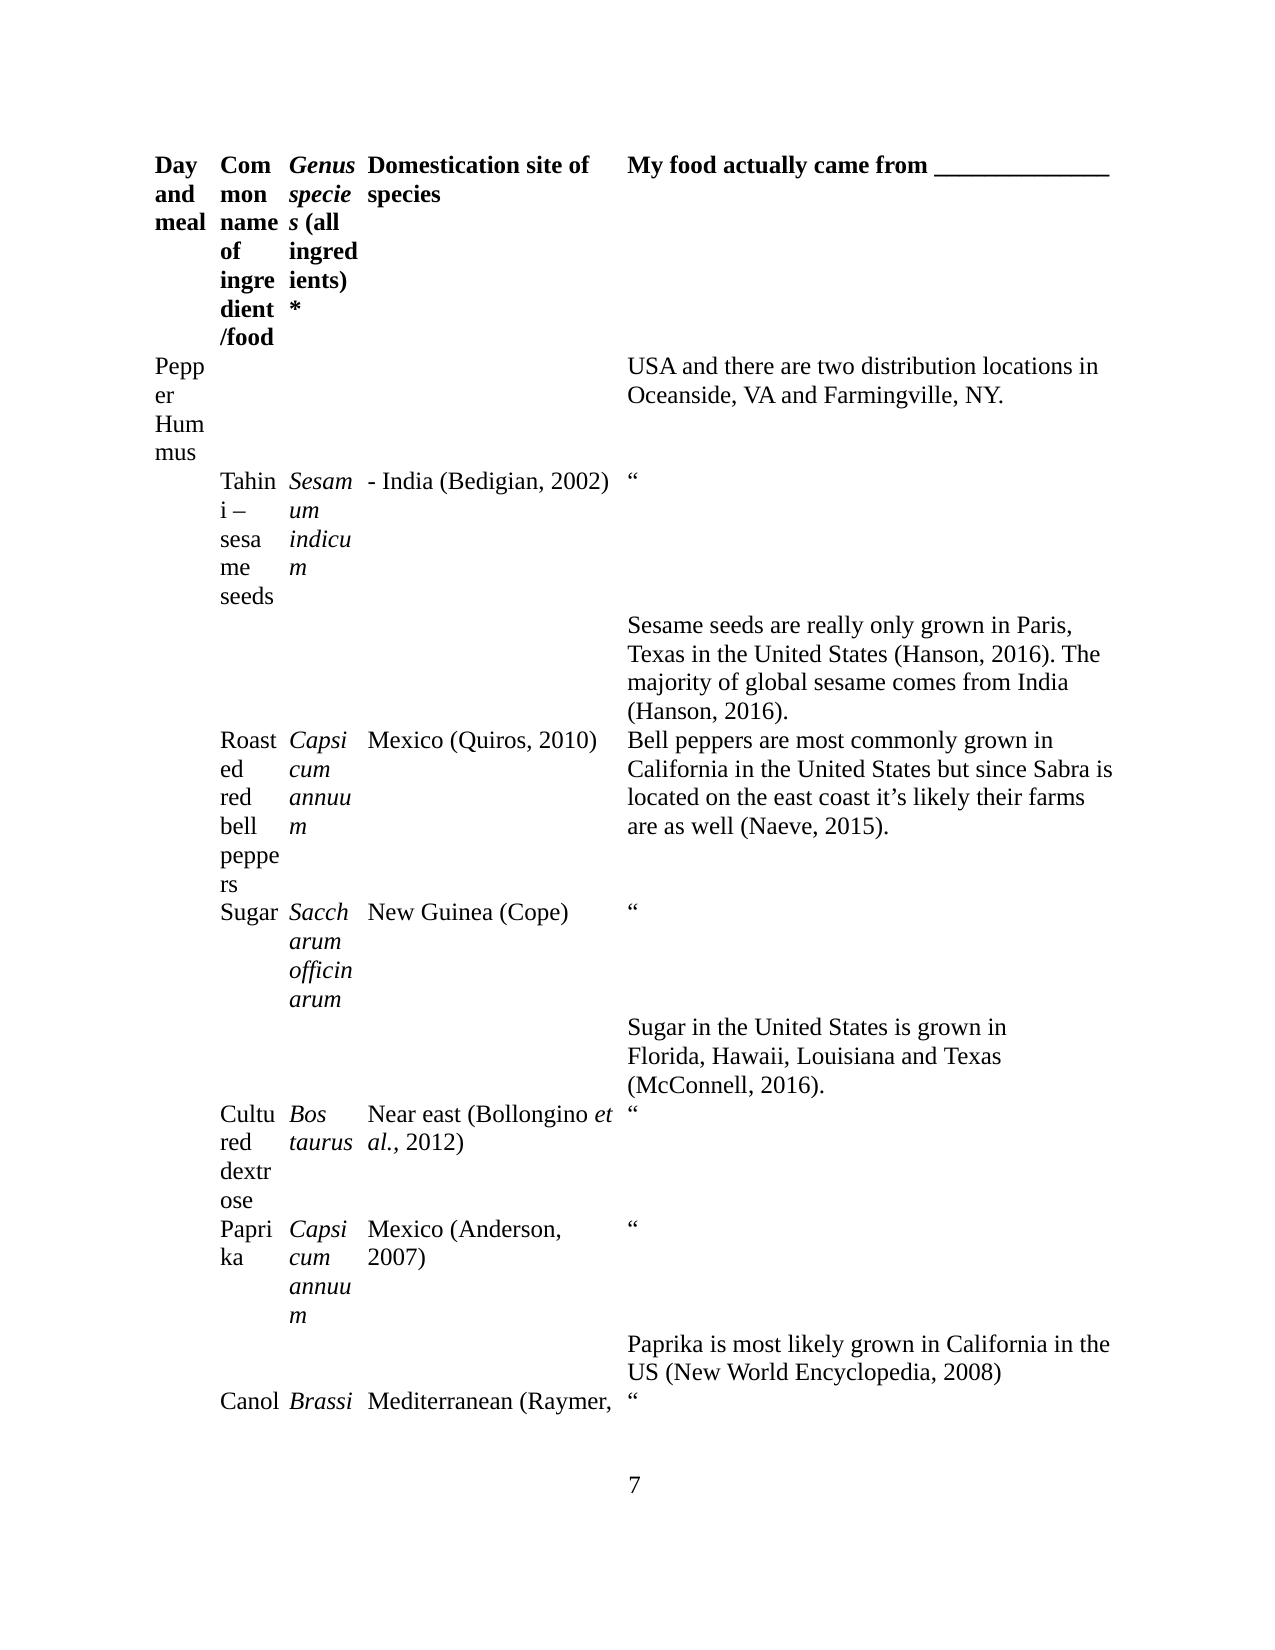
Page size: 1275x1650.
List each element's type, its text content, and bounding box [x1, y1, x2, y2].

table_cell [150, 1013, 215, 1099]
table_cell USA and there are two distribution locations in Oceanside, VA and Farmingville, NY. [623, 351, 1125, 466]
table_cell “ [623, 1386, 1125, 1415]
table_cell “ [623, 1099, 1125, 1214]
table_cell [150, 466, 215, 610]
table_header Day and meal [150, 150, 215, 351]
table_cell Sugar [215, 898, 284, 1012]
table_header Common name of ingredient/food [215, 150, 284, 351]
table_cell [363, 1329, 622, 1386]
table_cell [150, 1386, 215, 1415]
table_cell [363, 351, 622, 466]
table_cell [215, 351, 284, 466]
table_cell - India (Bedigian, 2002) [363, 466, 622, 610]
table_cell [150, 898, 215, 1012]
table_cell Bos taurus [284, 1099, 363, 1214]
table_cell Paprika [215, 1214, 284, 1329]
table_cell New Guinea (Cope) [363, 898, 622, 1012]
table_cell [284, 610, 363, 725]
table_cell Brassi [284, 1386, 363, 1415]
table_cell [363, 610, 622, 725]
table_cell Mexico (Quiros, 2010) [363, 725, 622, 897]
table_cell “ [623, 1214, 1125, 1329]
table_cell [150, 725, 215, 897]
table_cell Sesamum indicum [284, 466, 363, 610]
table_cell Sesame seeds are really only grown in Paris, Texas in the United States (Hanson, 2016). The majority of global sesame comes from India (Hanson, 2016). [623, 610, 1125, 725]
table_cell [150, 1214, 215, 1329]
table_cell Cultured dextrose [215, 1099, 284, 1214]
table_cell “ [623, 898, 1125, 1012]
table_cell Saccharum officinarum [284, 898, 363, 1012]
table_cell [215, 1013, 284, 1099]
table_cell [284, 351, 363, 466]
table_cell [363, 1013, 622, 1099]
table_header My food actually came from ______________ [623, 150, 1125, 351]
table_header Genus species (all ingredients)* [284, 150, 363, 351]
table_cell [284, 1013, 363, 1099]
table_cell “ [623, 466, 1125, 610]
table_cell Canol [215, 1386, 284, 1415]
table_cell Capsicum annuum [284, 1214, 363, 1329]
table_cell [150, 610, 215, 725]
table_cell [284, 1329, 363, 1386]
table_cell Tahini – sesame seeds [215, 466, 284, 610]
table_header Domestication site of species [363, 150, 622, 351]
table_cell Roasted red bell peppers [215, 725, 284, 897]
table_cell [215, 1329, 284, 1386]
table_cell Mexico (Anderson, 2007) [363, 1214, 622, 1329]
table_cell [215, 610, 284, 725]
table_cell Bell peppers are most commonly grown in California in the United States but since Sabra is located on the east coast it’s likely their farms are as well (Naeve, 2015). [623, 725, 1125, 897]
table_cell [150, 1099, 215, 1214]
table_cell Capsicum annuum [284, 725, 363, 897]
table_cell Mediterranean (Raymer, [363, 1386, 622, 1415]
table_cell Pepper Hummus [150, 351, 215, 466]
table_cell Near east (Bollongino et al., 2012) [363, 1099, 622, 1214]
table_cell Sugar in the United States is grown in Florida, Hawaii, Louisiana and Texas (McConnell, 2016). [623, 1013, 1125, 1099]
table_cell Paprika is most likely grown in California in the US (New World Encyclopedia, 2008) [623, 1329, 1125, 1386]
table_cell [150, 1329, 215, 1386]
